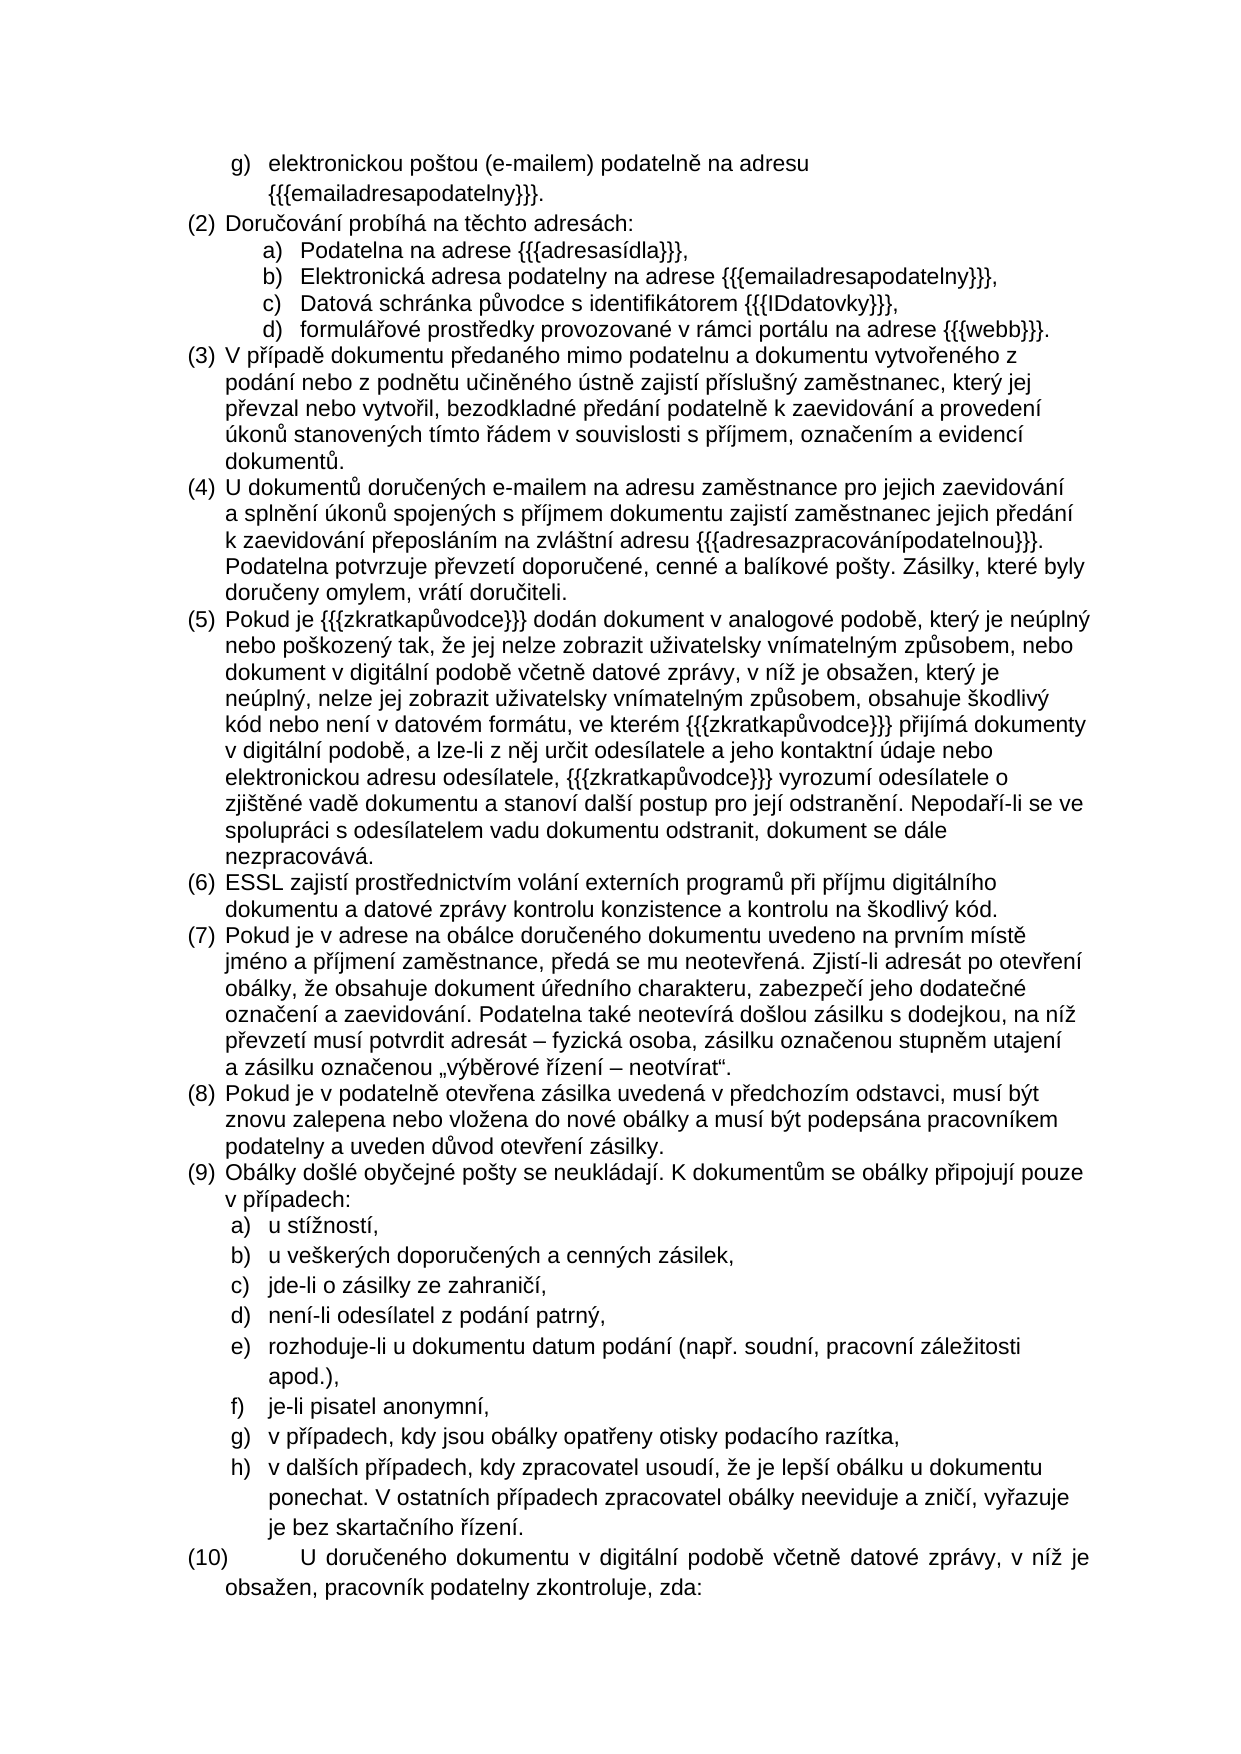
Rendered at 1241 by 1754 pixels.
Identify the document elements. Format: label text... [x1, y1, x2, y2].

list Datová schránka původce s identifikátorem {{{IDdatovky}}}, [262, 289, 1090, 316]
list u stížností, [231, 1212, 1090, 1238]
list Podatelna na adrese {{{adresasídla}}}, [262, 237, 1090, 263]
list rozhoduje-li u dokumentu datum podání (např. soudní, pracovní záležitosti apod.), [231, 1333, 1090, 1389]
list není-li odesílatel z podání patrný, [231, 1302, 1090, 1329]
list jde-li o zásilky ze zahraničí, [231, 1272, 1090, 1299]
list U dokumentů doručených e-mailem na adresu zaměstnance pro jejich zaevidování a splnění úkonů spojených s příjmem dokumentu zajistí zaměstnanec jejich předání k zaevidování přeposláním na zvláštní adresu {{{adresazpracovánípodatelnou}}}. Podatelna potvrzuje převzetí doporučené, cenné a balíkové pošty. Zásilky, které byly doručeny omylem, vrátí doručiteli. [187, 474, 1090, 606]
list V případě dokumentu předaného mimo podatelnu a dokumentu vytvořeného z podání nebo z podnětu učiněného ústně zajistí příslušný zaměstnanec, který jej převzal nebo vytvořil, bezodkladné předání podatelně k zaevidování a provedení úkonů stanovených tímto řádem v souvislosti s příjmem, označením a evidencí dokumentů. [187, 342, 1090, 474]
list Obálky došlé obyčejné pošty se neukládají. K dokumentům se obálky připojují pouze v případech: [187, 1159, 1090, 1212]
list formulářové prostředky provozované v rámci portálu na adrese {{{webb}}}. [262, 316, 1090, 342]
list Elektronická adresa podatelny na adrese {{{emailadresapodatelny}}}, [262, 263, 1090, 289]
list Pokud je v podatelně otevřena zásilka uvedená v předchozím odstavci, musí být znovu zalepena nebo vložena do nové obálky a musí být podepsána pracovníkem podatelny a uveden důvod otevření zásilky. [187, 1080, 1090, 1159]
list elektronickou poštou (e-mailem) podatelně na adresu {{{emailadresapodatelny}}}. [231, 150, 1090, 207]
list Pokud je {{{zkratkapůvodce}}} dodán dokument v analogové podobě, který je neúplný nebo poškozený tak, že jej nelze zobrazit uživatelsky vnímatelným způsobem, nebo dokument v digitální podobě včetně datové zprávy, v níž je obsažen, který je neúplný, nelze jej zobrazit uživatelsky vnímatelným způsobem, obsahuje škodlivý kód nebo není v datovém formátu, ve kterém {{{zkratkapůvodce}}} přijímá dokumenty v digitální podobě, a lze-li z něj určit odesílatele a jeho kontaktní údaje nebo elektronickou adresu odesílatele, {{{zkratkapůvodce}}} vyrozumí odesílatele o zjištěné vadě dokumentu a stanoví další postup pro její odstranění. Nepodaří-li se ve spolupráci s odesílatelem vadu dokumentu odstranit, dokument se dále nezpracovává. [187, 606, 1090, 869]
list v případech, kdy jsou obálky opatřeny otisky podacího razítka, [231, 1423, 1090, 1450]
list u veškerých doporučených a cenných zásilek, [231, 1242, 1090, 1268]
list je-li pisatel anonymní, [231, 1393, 1090, 1419]
list U doručeného dokumentu v digitální podobě včetně datové zprávy, v níž je obsažen, pracovník podatelny zkontroluje, zda: [187, 1544, 1090, 1601]
list ESSL zajistí prostřednictvím volání externích programů při příjmu digitálního dokumentu a datové zprávy kontrolu konzistence a kontrolu na škodlivý kód. [187, 869, 1090, 922]
list v dalších případech, kdy zpracovatel usoudí, že je lepší obálku u dokumentu ponechat. V ostatních případech zpracovatel obálky neeviduje a zničí, vyřazuje je bez skartačního řízení. [231, 1453, 1090, 1540]
list Pokud je v adrese na obálce doručeného dokumentu uvedeno na prvním místě jméno a příjmení zaměstnance, předá se mu neotevřená. Zjistí-li adresát po otevření obálky, že obsahuje dokument úředního charakteru, zabezpečí jeho dodatečné označení a zaevidování. Podatelna také neotevírá došlou zásilku s dodejkou, na níž převzetí musí potvrdit adresát – fyzická osoba, zásilku označenou stupněm utajení a zásilku označenou „výběrové řízení – neotvírat“. [187, 922, 1090, 1080]
list Doručování probíhá na těchto adresách: [187, 210, 1090, 237]
